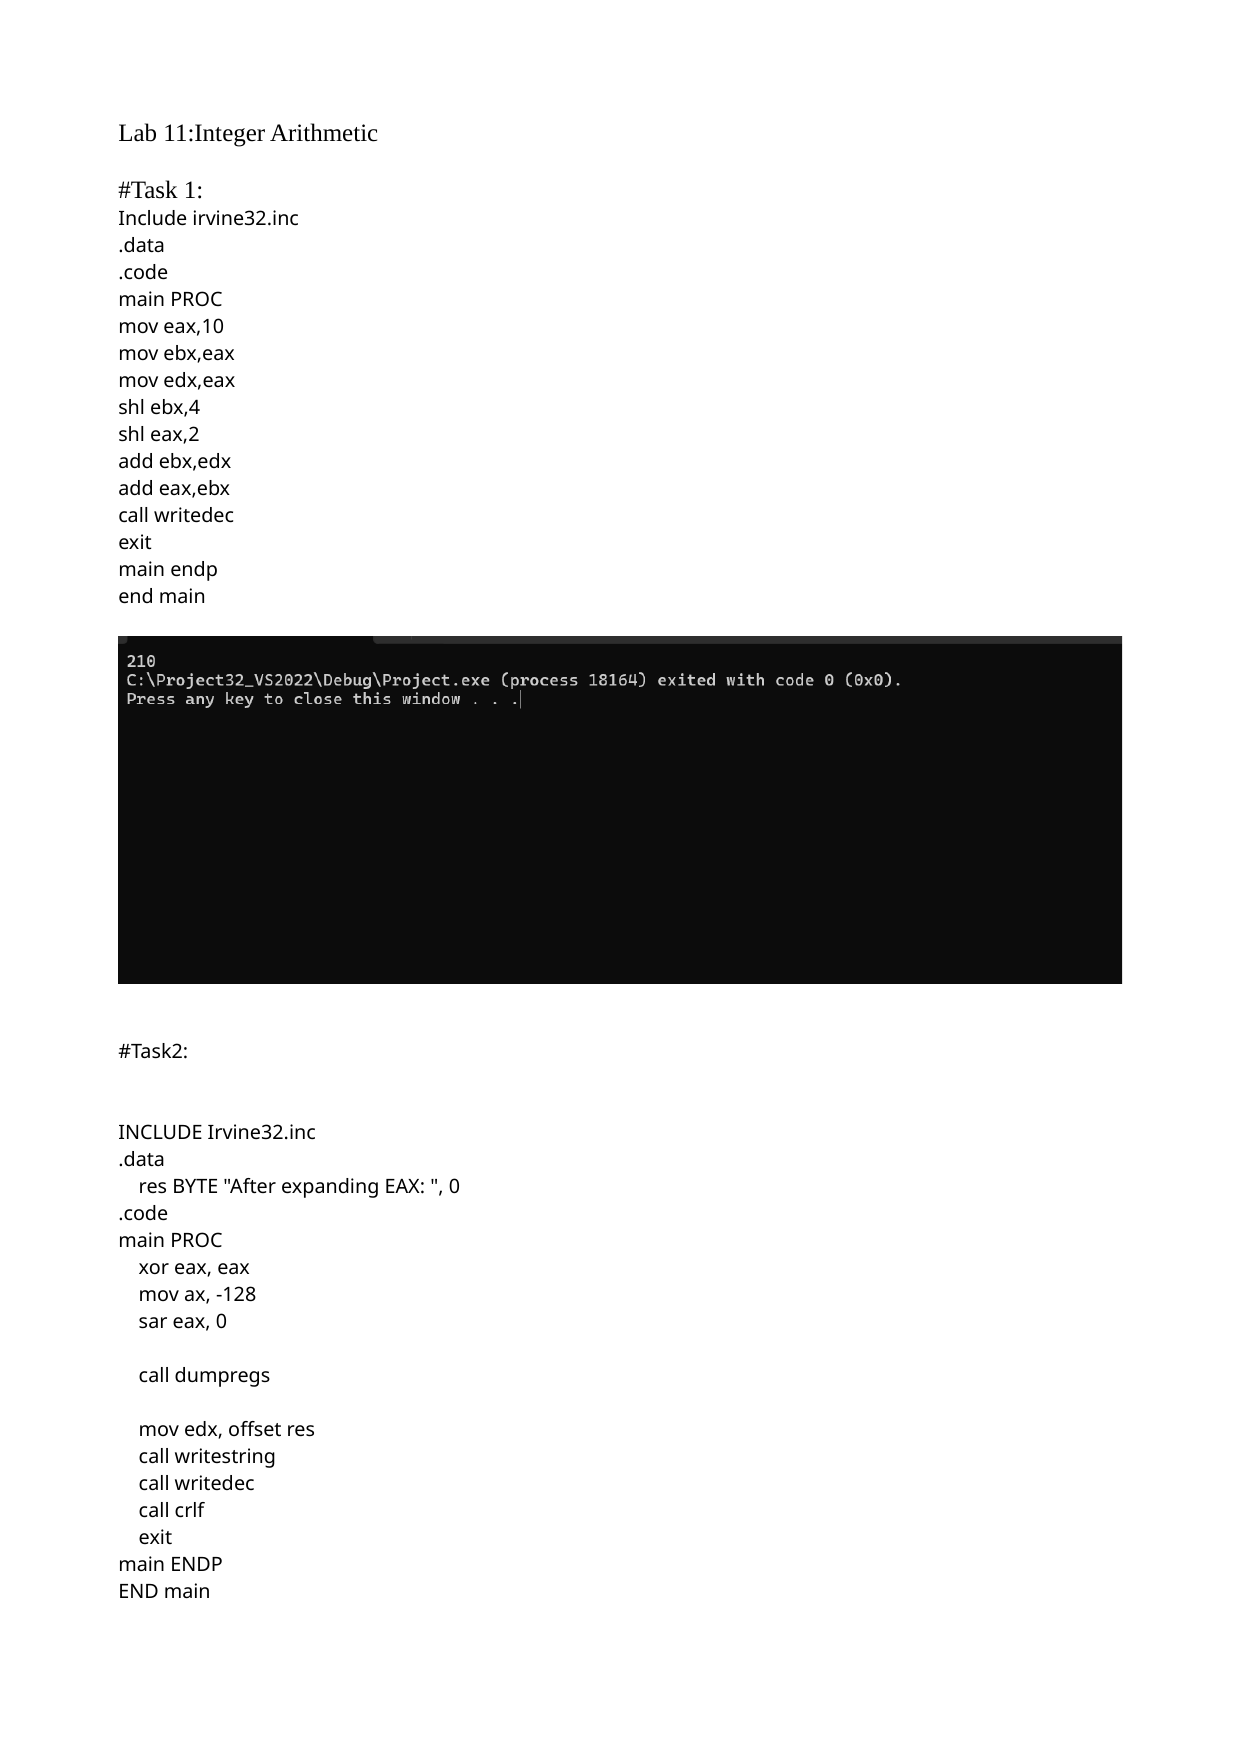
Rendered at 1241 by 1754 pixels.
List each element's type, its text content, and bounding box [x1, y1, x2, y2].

text mov eax,10 [118, 312, 1122, 339]
text main PROC [118, 1227, 1122, 1253]
text sar eax, 0 [118, 1307, 1122, 1334]
text add eax,ebx [118, 474, 1122, 501]
text call writestring [118, 1442, 1122, 1469]
text xor eax, eax [118, 1253, 1122, 1281]
text mov edx,eax [118, 366, 1122, 393]
text mov ax, -128 [118, 1281, 1122, 1307]
text main ENDP [118, 1550, 1122, 1577]
text shl eax,2 [118, 420, 1122, 447]
text .data [118, 231, 1122, 258]
text .code [118, 258, 1122, 285]
text mov ebx,eax [118, 339, 1122, 366]
text END main [118, 1577, 1122, 1604]
text main PROC [118, 285, 1122, 312]
text main endp [118, 555, 1122, 582]
text call writedec [118, 501, 1122, 528]
text add ebx,edx [118, 447, 1122, 474]
text exit [118, 1523, 1122, 1550]
text exit [118, 528, 1122, 555]
text .code [118, 1199, 1122, 1227]
text mov edx, offset res [118, 1415, 1122, 1442]
text #Task 1: [118, 176, 1122, 204]
text end main [118, 582, 1122, 609]
text INCLUDE Irvine32.inc [118, 1119, 1122, 1146]
text call writedec [118, 1469, 1122, 1496]
text call crlf [118, 1496, 1122, 1523]
text res BYTE "After expanding EAX: ", 0 [118, 1173, 1122, 1199]
text #Task2: [118, 1038, 1122, 1065]
text shl ebx,4 [118, 393, 1122, 420]
text Lab 11:Integer Arithmetic [118, 118, 1122, 147]
text Include irvine32.inc [118, 204, 1122, 231]
picture [118, 636, 1123, 984]
text .data [118, 1146, 1122, 1173]
text call dumpregs [118, 1361, 1122, 1388]
